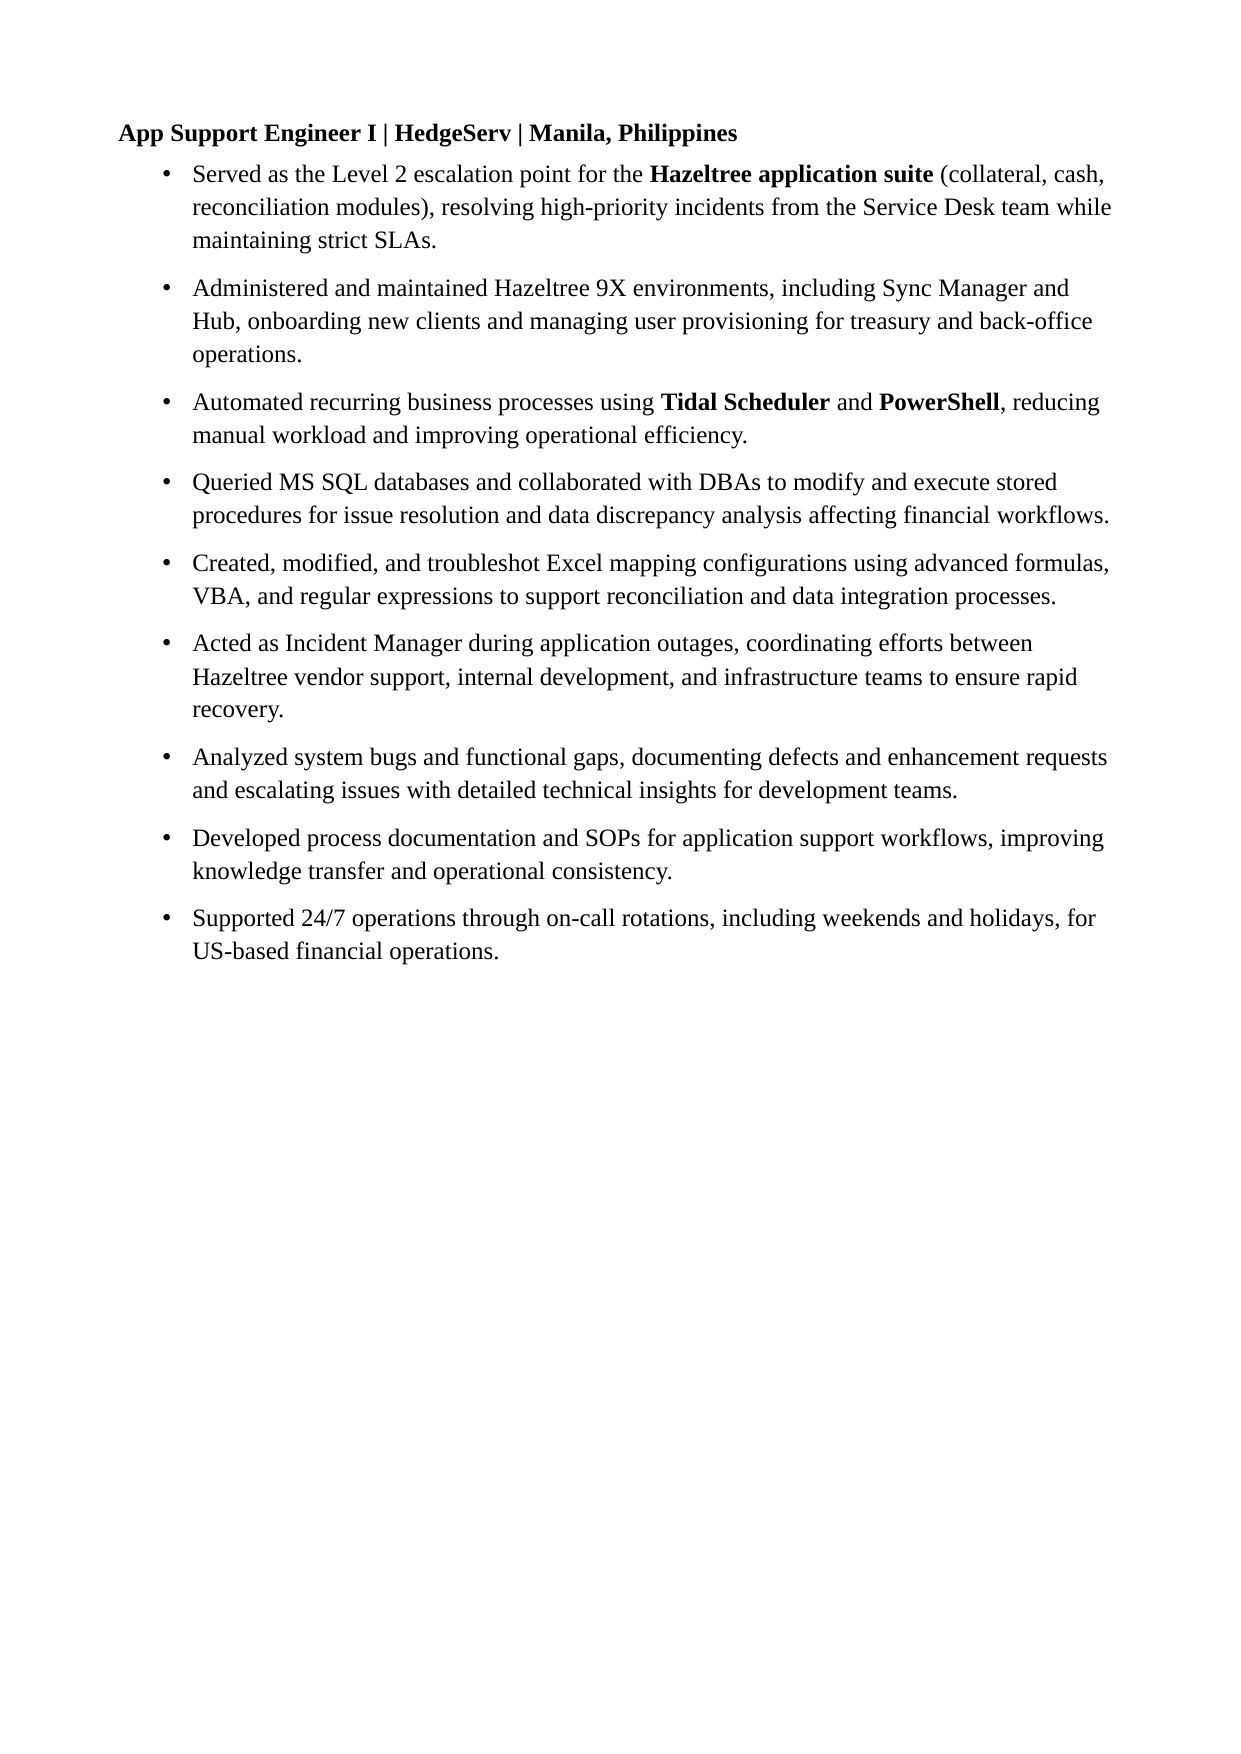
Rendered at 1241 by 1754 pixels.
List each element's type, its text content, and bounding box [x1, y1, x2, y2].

subtitle App Support Engineer I | HedgeServ | Manila, Philippines [118, 118, 1122, 147]
list Served as the Level 2 escalation point for the Hazeltree application suite (collateral, cash, reconciliation modules), resolving high-priority incidents from the Service Desk team while maintaining strict SLAs. [162, 159, 1122, 254]
list Created, modified, and troubleshot Excel mapping configurations using advanced formulas, VBA, and regular expressions to support reconciliation and data integration processes. [162, 548, 1122, 610]
list Developed process documentation and SOPs for application support workflows, improving knowledge transfer and operational consistency. [162, 823, 1122, 884]
list Acted as Incident Manager during application outages, coordinating efforts between Hazeltree vendor support, internal development, and infrastructure teams to ensure rapid recovery. [162, 628, 1122, 723]
list Analyzed system bugs and functional gaps, documenting defects and enhancement requests and escalating issues with detailed technical insights for development teams. [162, 742, 1122, 804]
list Queried MS SQL databases and collaborated with DBAs to modify and execute stored procedures for issue resolution and data discrepancy analysis affecting financial workflows. [162, 467, 1122, 529]
list Automated recurring business processes using Tidal Scheduler and PowerShell, reducing manual workload and improving operational efficiency. [162, 387, 1122, 448]
list Supported 24/7 operations through on-call rotations, including weekends and holidays, for US-based financial operations. [162, 903, 1122, 965]
list Administered and maintained Hazeltree 9X environments, including Sync Manager and Hub, onboarding new clients and managing user provisioning for treasury and back-office operations. [162, 273, 1122, 368]
